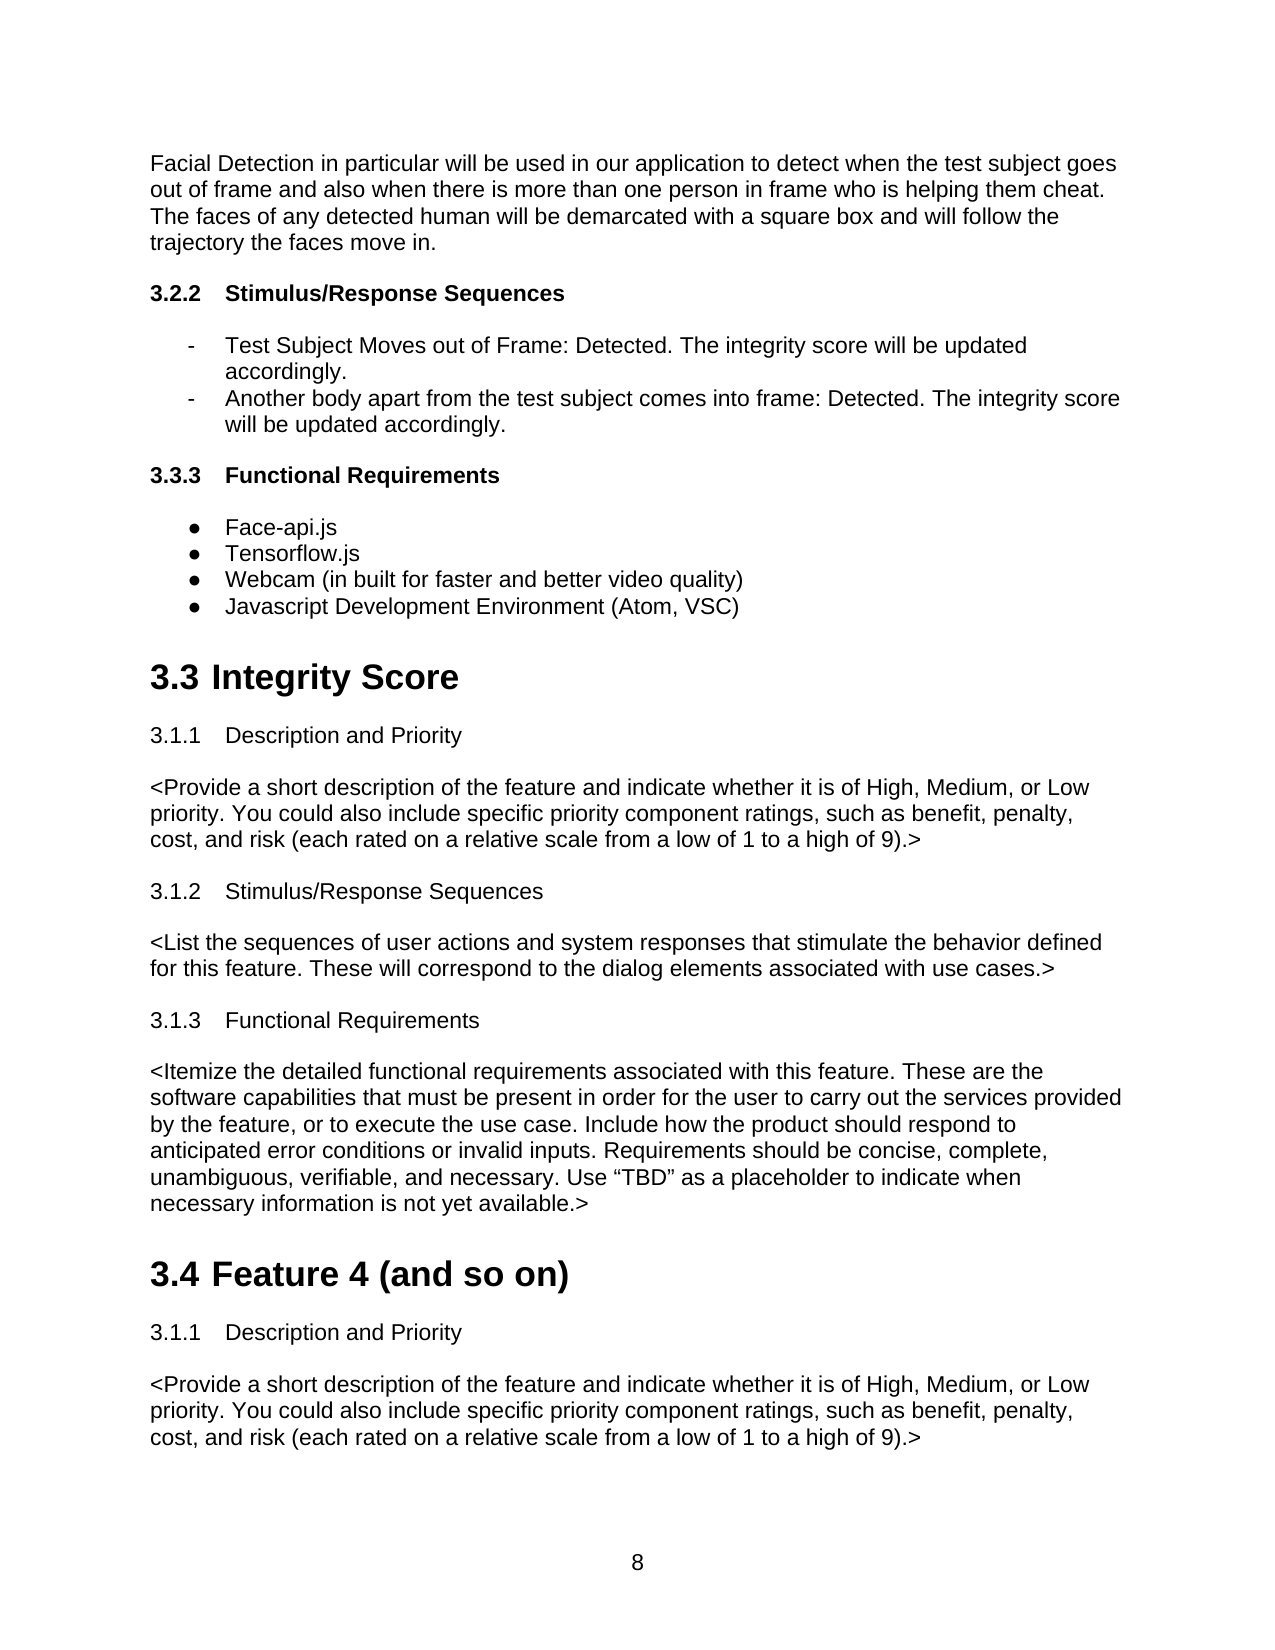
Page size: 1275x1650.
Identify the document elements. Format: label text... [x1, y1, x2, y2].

text <Itemize the detailed functional requirements associated with this feature. These are the software capabilities that must be present in order for the user to carry out the services provided by the feature, or to execute the use case. Include how the product should respond to anticipated error conditions or invalid inputs. Requirements should be concise, complete, unambiguous, verifiable, and necessary. Use “TBD” as a placeholder to indicate when necessary information is not yet available.> [150, 1058, 1125, 1216]
text <Provide a short description of the feature and indicate whether it is of High, Medium, or Low priority. You could also include specific priority component ratings, such as benefit, penalty, cost, and risk (each rated on a relative scale from a low of 1 to a high of 9).> [150, 1371, 1125, 1450]
subtitle 3.4 Feature 4 (and so on) [150, 1254, 1125, 1294]
text <Provide a short description of the feature and indicate whether it is of High, Medium, or Low priority. You could also include specific priority component ratings, such as benefit, penalty, cost, and risk (each rated on a relative scale from a low of 1 to a high of 9).> [150, 773, 1125, 853]
text 3.1.2 Stimulus/Response Sequences [150, 878, 1125, 904]
list Face-api.js [187, 513, 1125, 540]
list Javascript Development Environment (Atom, VSC) [187, 593, 1125, 619]
text 3.1.1 Description and Priority [150, 1319, 1125, 1346]
text 3.2.2 Stimulus/Response Sequences [150, 280, 1125, 307]
text <List the sequences of user actions and system responses that stimulate the behavior defined for this feature. These will correspond to the dialog elements associated with use cases.> [150, 929, 1125, 982]
text 3.1.3 Functional Requirements [150, 1007, 1125, 1033]
list Tensorflow.js [187, 540, 1125, 566]
subtitle 3.3 Integrity Score [150, 656, 1125, 697]
list Webcam (in built for faster and better video quality) [187, 566, 1125, 593]
text Facial Detection in particular will be used in our application to detect when the test subject goes out of frame and also when there is more than one person in frame who is helping them cheat. The faces of any detected human will be demarcated with a square box and will follow the trajectory the faces move in. [150, 150, 1125, 255]
text 3.1.1 Description and Priority [150, 722, 1125, 748]
text 3.3.3 Functional Requirements [150, 462, 1125, 488]
list Test Subject Moves out of Frame: Detected. The integrity score will be updated accordingly. [187, 332, 1125, 384]
list Another body apart from the test subject comes into frame: Detected. The integrity score will be updated accordingly. [187, 384, 1125, 437]
